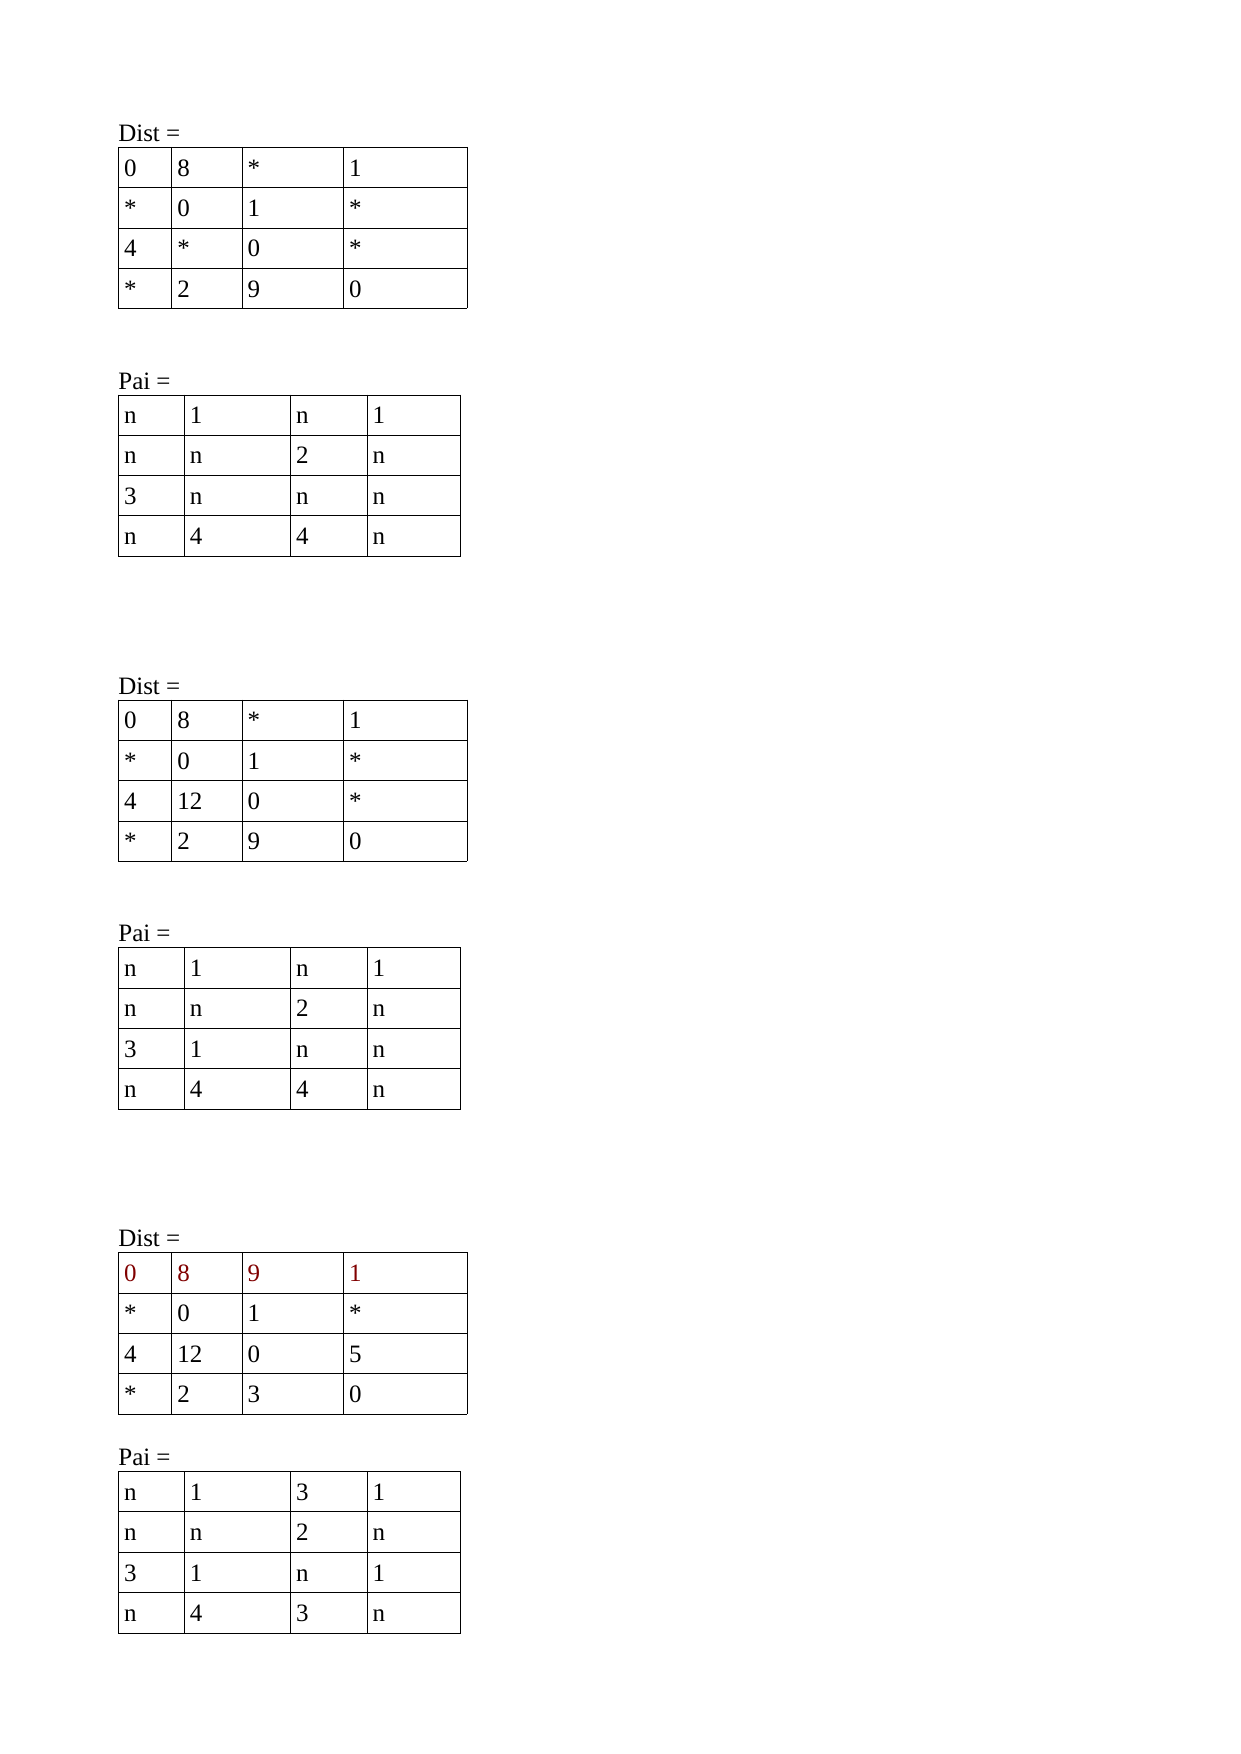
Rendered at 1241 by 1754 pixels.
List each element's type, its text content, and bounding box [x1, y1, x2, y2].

table_cell 0 [243, 781, 343, 821]
table_cell * [344, 1294, 467, 1333]
table_cell 4 [185, 516, 290, 556]
table_cell * [119, 741, 171, 780]
table_cell 0 [344, 269, 467, 308]
table_header 8 [172, 701, 242, 740]
table_header 1 [185, 396, 290, 435]
table_cell n [291, 476, 367, 515]
table_cell * [344, 188, 467, 227]
text Dist = [118, 1223, 1122, 1252]
table_header n [291, 396, 367, 435]
table_cell 1 [243, 741, 343, 780]
text Dist = [118, 671, 1122, 699]
table_cell 0 [344, 1374, 467, 1413]
table_cell 2 [172, 822, 242, 861]
table_header 1 [185, 948, 290, 987]
text Pai = [118, 366, 1122, 394]
table_cell 0 [172, 1294, 242, 1333]
text Pai = [118, 1442, 1122, 1471]
table_cell n [368, 1029, 460, 1068]
table_cell 5 [344, 1334, 467, 1373]
table_cell 2 [291, 436, 367, 475]
table_cell * [172, 229, 242, 268]
table_header 1 [368, 948, 460, 987]
table_cell 4 [119, 1334, 171, 1373]
table_header 3 [291, 1472, 367, 1511]
table_cell 2 [172, 1374, 242, 1413]
table_cell n [368, 1069, 460, 1108]
table_header * [243, 148, 343, 187]
table_cell n [291, 1553, 367, 1592]
table_cell 0 [243, 1334, 343, 1373]
table_cell n [368, 1593, 460, 1632]
text Pai = [118, 918, 1122, 947]
table_cell 1 [185, 1553, 290, 1592]
table_cell n [119, 1069, 184, 1108]
table_header 0 [119, 701, 171, 740]
table_cell 1 [243, 188, 343, 227]
table_header 0 [119, 148, 171, 187]
table_cell n [119, 1512, 184, 1552]
table_cell n [119, 989, 184, 1028]
table_cell 3 [119, 1029, 184, 1068]
table_cell n [368, 476, 460, 515]
table_cell 9 [243, 822, 343, 861]
table_cell 3 [119, 1553, 184, 1592]
table_cell n [185, 1512, 290, 1552]
table_cell * [344, 229, 467, 268]
table_cell 4 [291, 1069, 367, 1108]
table_header n [119, 1472, 184, 1511]
table_cell * [119, 188, 171, 227]
table_cell 1 [243, 1294, 343, 1333]
table_cell 4 [185, 1593, 290, 1632]
table_cell 4 [119, 781, 171, 821]
table_header 1 [368, 396, 460, 435]
table_cell 0 [172, 188, 242, 227]
table_cell n [368, 1512, 460, 1552]
table_header n [291, 948, 367, 987]
table_cell 2 [172, 269, 242, 308]
table_header n [119, 396, 184, 435]
table_header 1 [344, 701, 467, 740]
table_cell 4 [119, 229, 171, 268]
table_header 8 [172, 1253, 242, 1293]
table_cell 1 [185, 1029, 290, 1068]
table_cell 0 [172, 741, 242, 780]
table_cell n [119, 1593, 184, 1632]
table_header 1 [344, 148, 467, 187]
table_header 1 [368, 1472, 460, 1511]
table_header 9 [243, 1253, 343, 1293]
table_header 1 [344, 1253, 467, 1293]
table_cell n [119, 436, 184, 475]
table_cell 3 [119, 476, 184, 515]
table_cell * [344, 781, 467, 821]
table_cell 1 [368, 1553, 460, 1592]
table_cell 3 [243, 1374, 343, 1413]
table_cell n [185, 989, 290, 1028]
table_header * [243, 701, 343, 740]
table_cell * [119, 269, 171, 308]
table_cell 2 [291, 989, 367, 1028]
table_header 8 [172, 148, 242, 187]
table_cell 0 [243, 229, 343, 268]
table_cell n [185, 476, 290, 515]
table_cell n [119, 516, 184, 556]
table_cell n [368, 436, 460, 475]
table_cell * [119, 822, 171, 861]
table_cell * [344, 741, 467, 780]
table_cell n [368, 989, 460, 1028]
table_cell 12 [172, 1334, 242, 1373]
table_cell 4 [185, 1069, 290, 1108]
table_cell 9 [243, 269, 343, 308]
text Dist = [118, 118, 1122, 147]
table_cell 12 [172, 781, 242, 821]
table_cell n [368, 516, 460, 556]
table_cell 0 [344, 822, 467, 861]
table_header n [119, 948, 184, 987]
table_cell * [119, 1374, 171, 1413]
table_header 0 [119, 1253, 171, 1293]
table_cell 4 [291, 516, 367, 556]
table_cell * [119, 1294, 171, 1333]
table_header 1 [185, 1472, 290, 1511]
table_cell 3 [291, 1593, 367, 1632]
table_cell n [291, 1029, 367, 1068]
table_cell 2 [291, 1512, 367, 1552]
table_cell n [185, 436, 290, 475]
